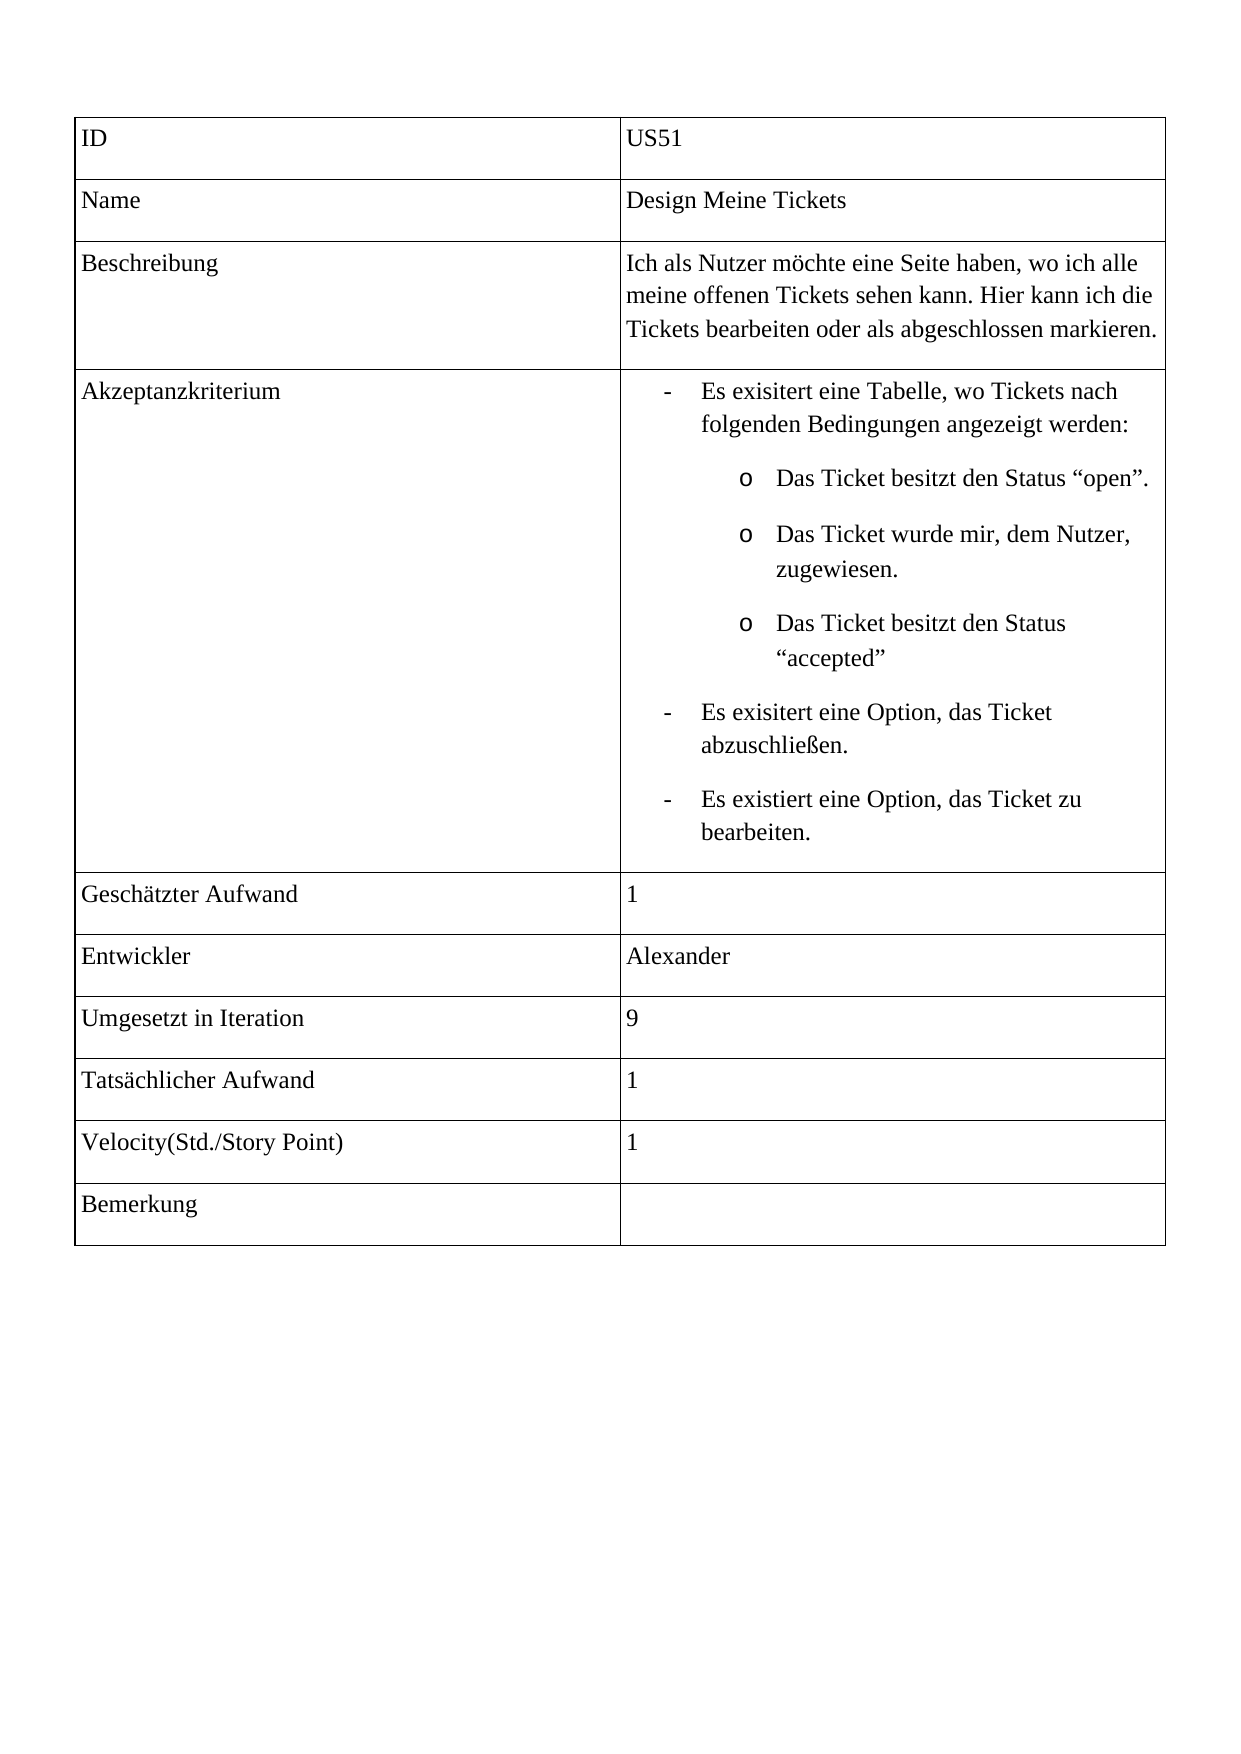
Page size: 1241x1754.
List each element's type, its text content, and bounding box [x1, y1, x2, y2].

table_cell Velocity(Std./Story Point) [76, 1121, 620, 1182]
table_cell Es exisitert eine Tabelle, wo Tickets nach folgenden Bedingungen angezeigt werden: Das Ticket besitzt den Status “open”. Das Ticket wurde mir, dem Nutzer, zugewiesen. Das Ticket besitzt den Status “accepted” Es exisitert eine Option, das Ticket abzuschließen. Es existiert eine Option, das Ticket zu bearbeiten. [621, 370, 1165, 872]
table_cell Beschreibung [76, 242, 620, 369]
table_cell Ich als Nutzer möchte eine Seite haben, wo ich alle meine offenen Tickets sehen kann. Hier kann ich die Tickets bearbeiten oder als abgeschlossen markieren. [621, 242, 1165, 369]
table_cell Tatsächlicher Aufwand [76, 1059, 620, 1120]
table_cell 1 [621, 1059, 1165, 1120]
table_cell Alexander [621, 935, 1165, 996]
table_cell 1 [621, 873, 1165, 934]
table_cell Design Meine Tickets [621, 180, 1165, 241]
table_cell Akzeptanzkriterium [76, 370, 620, 872]
table_cell Bemerkung [76, 1184, 620, 1244]
table_header ID [76, 118, 620, 179]
table_cell Umgesetzt in Iteration [76, 997, 620, 1058]
table_cell 1 [621, 1121, 1165, 1182]
table_cell 9 [621, 997, 1165, 1058]
table_header US51 [621, 118, 1165, 179]
table_cell Entwickler [76, 935, 620, 996]
table_cell Name [76, 180, 620, 241]
table_cell Geschätzter Aufwand [76, 873, 620, 934]
table_cell [621, 1184, 1165, 1244]
